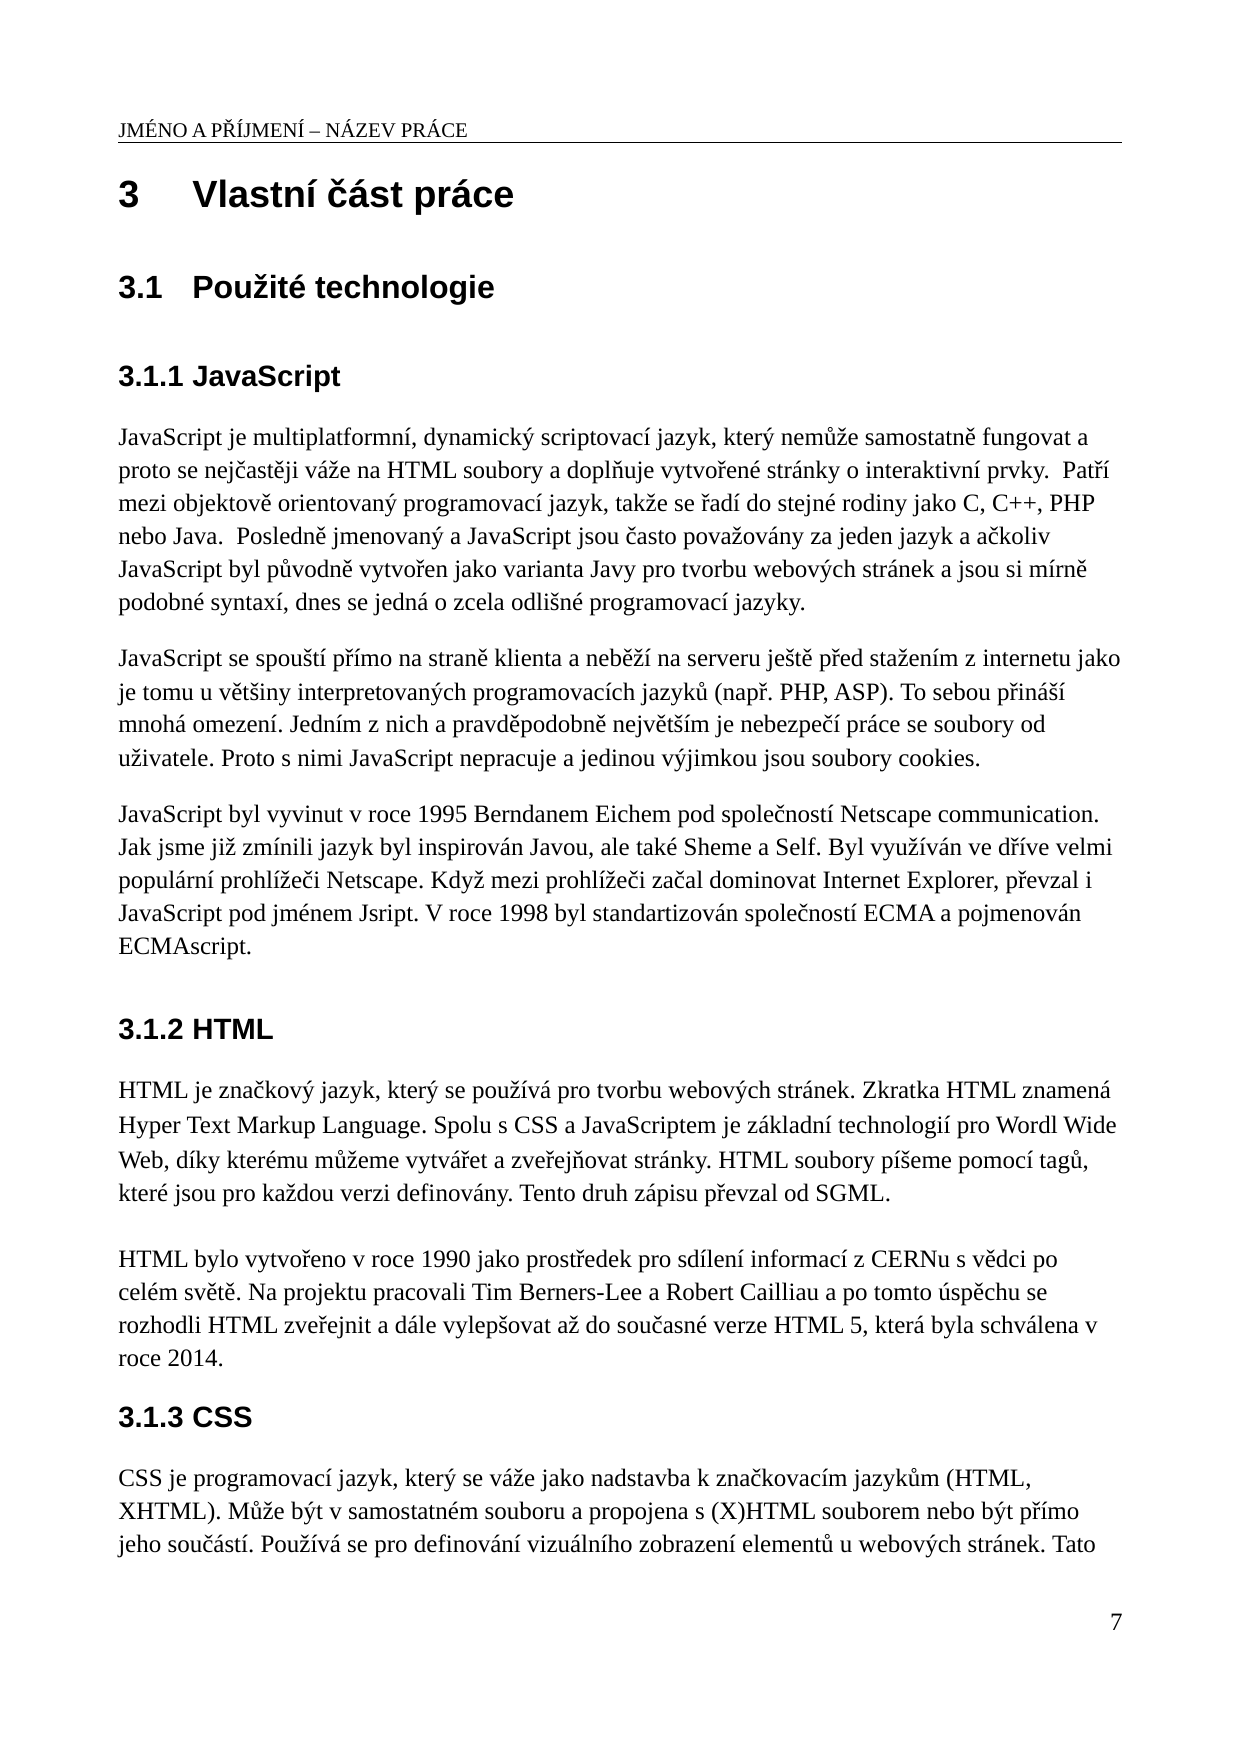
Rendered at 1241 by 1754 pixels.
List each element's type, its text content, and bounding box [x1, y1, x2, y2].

subtitle Vlastní část práce [118, 172, 1122, 215]
subtitle JavaScript [118, 358, 1122, 392]
text HTML bylo vytvořeno v roce 1990 jako prostředek pro sdílení informací z CERNu s vědci po celém světě. Na projektu pracovali Tim Berners-Lee a Robert Cailliau a po tomto úspěchu se rozhodli HTML zveřejnit a dále vylepšovat až do současné verze HTML 5, která byla schválena v roce 2014. [118, 1244, 1122, 1372]
subtitle CSS [118, 1399, 1122, 1433]
text CSS je programovací jazyk, který se váže jako nadstavba k značkovacím jazykům (HTML, XHTML). Může být v samostatném souboru a propojena s (X)HTML souborem nebo být přímo jeho součástí. Používá se pro definování vizuálního zobrazení elementů u webových stránek. Tato [118, 1463, 1122, 1557]
text JavaScript se spouští přímo na straně klienta a neběží na serveru ještě před stažením z internetu jako je tomu u většiny interpretovaných programovacích jazyků (např. PHP, ASP). To sebou přináší mnohá omezení. Jedním z nich a pravděpodobně největším je nebezpečí práce se soubory od uživatele. Proto s nimi JavaScript nepracuje a jedinou výjimkou jsou soubory cookies. [118, 643, 1122, 771]
subtitle HTML [118, 1012, 1122, 1045]
text JavaScript je multiplatformní, dynamický scriptovací jazyk, který nemůže samostatně fungovat a proto se nejčastěji váže na HTML soubory a doplňuje vytvořené stránky o interaktivní prvky. Patří mezi objektově orientovaný programovací jazyk, takže se řadí do stejné rodiny jako C, C++, PHP nebo Java. Posledně jmenovaný a JavaScript jsou často považovány za jeden jazyk a ačkoliv JavaScript byl původně vytvořen jako varianta Javy pro tvorbu webových stránek a jsou si mírně podobné syntaxí, dnes se jedná o zcela odlišné programovací jazyky. [118, 422, 1122, 616]
text JavaScript byl vyvinut v roce 1995 Berndanem Eichem pod společností Netscape communication. Jak jsme již zmínili jazyk byl inspirován Javou, ale také Sheme a Self. Byl využíván ve dříve velmi populární prohlížeči Netscape. Když mezi prohlížeči začal dominovat Internet Explorer, převzal i JavaScript pod jménem Jsript. V roce 1998 byl standartizován společností ECMA a pojmenován ECMAscript. [118, 799, 1122, 960]
subtitle Použité technologie [118, 268, 1122, 305]
text HTML je značkový jazyk, který se používá pro tvorbu webových stránek. Zkratka HTML znamená Hyper Text Markup Language. Spolu s CSS a JavaScriptem je základní technologií pro Wordl Wide Web, díky kterému můžeme vytvářet a zveřejňovat stránky. HTML soubory píšeme pomocí tagů, které jsou pro každou verzi definovány. Tento druh zápisu převzal od SGML. [118, 1075, 1122, 1206]
